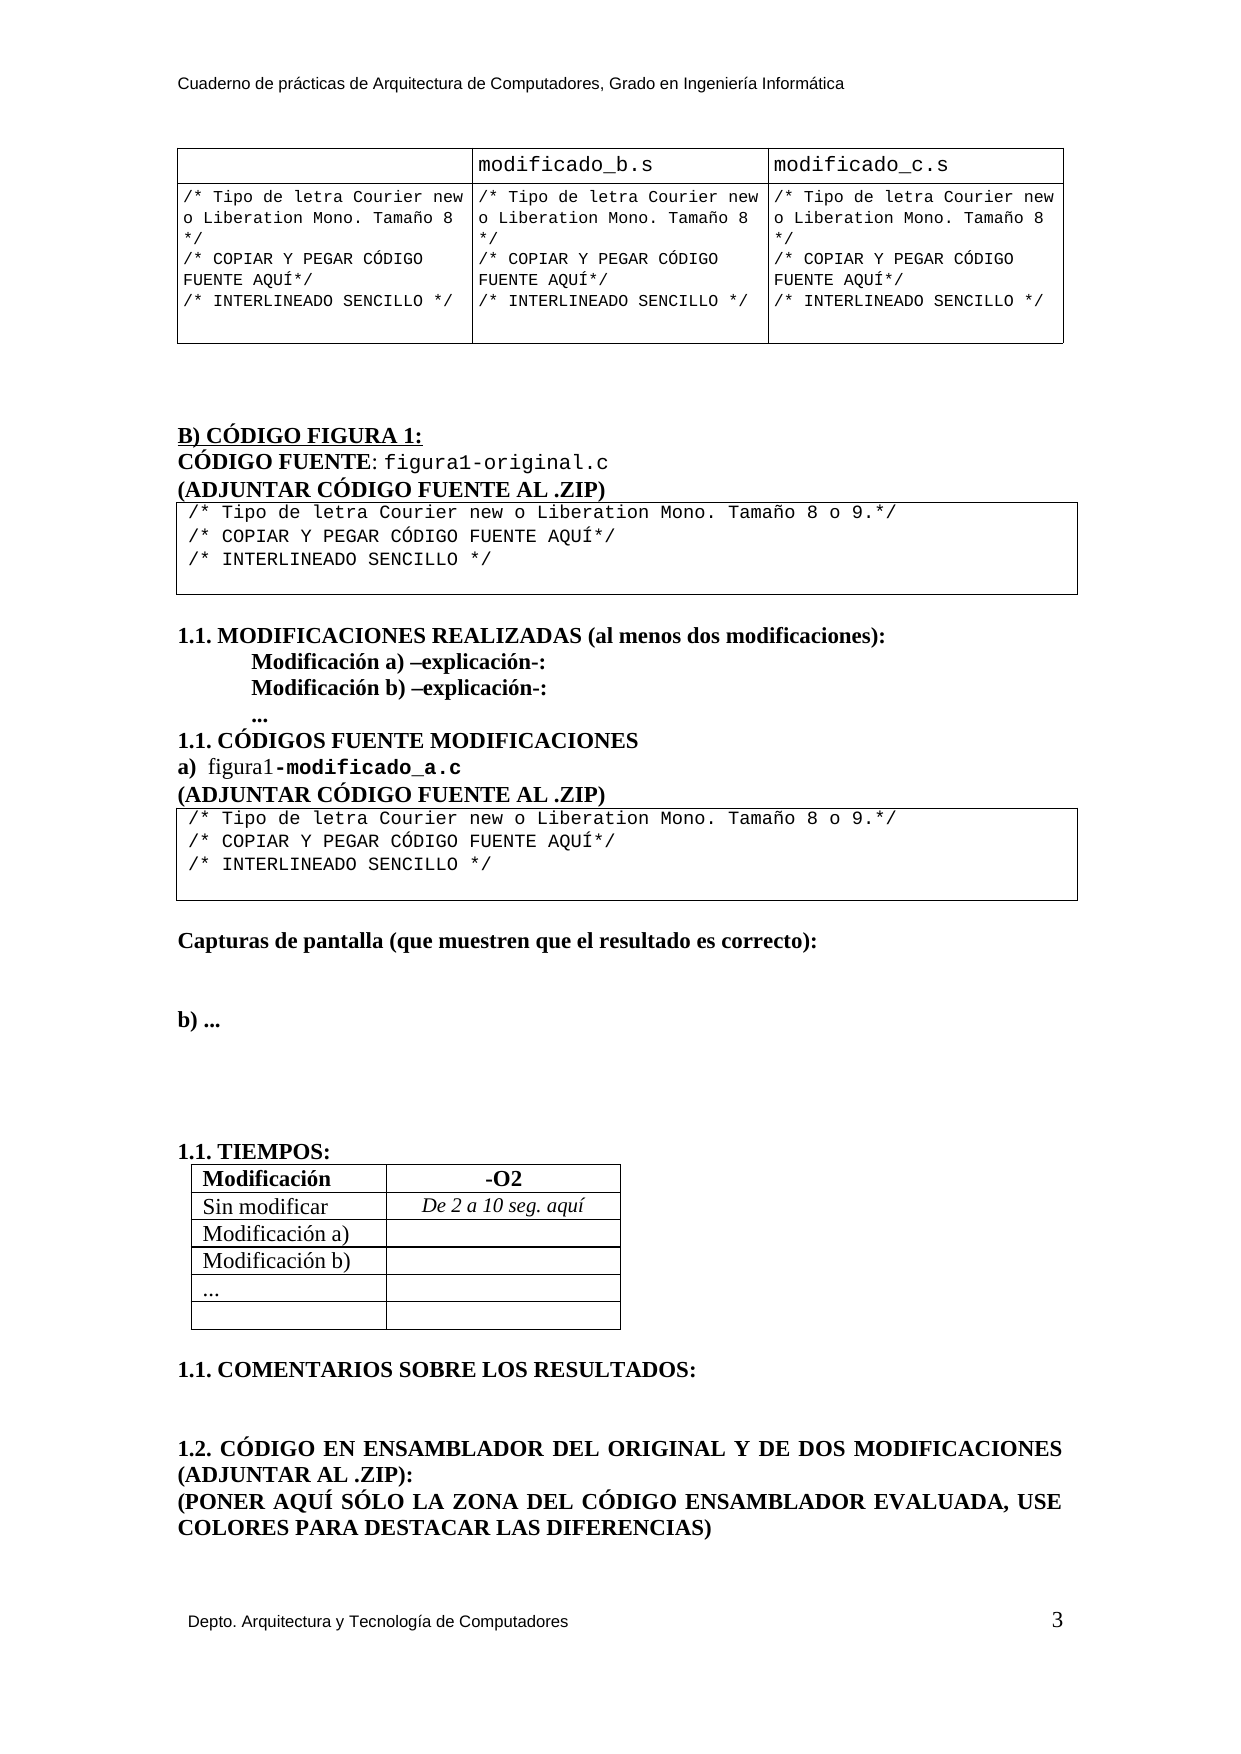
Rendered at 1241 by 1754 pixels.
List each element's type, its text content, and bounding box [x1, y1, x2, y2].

text 1.2. CÓDIGO EN ENSAMBLADOR DEL ORIGINAL Y DE DOS MODIFICACIONES (ADJUNTAR AL .ZIP): [177, 1435, 1063, 1488]
text B) CÓDIGO FIGURA 1: [177, 422, 1063, 448]
text b) ... [177, 1006, 1063, 1032]
table_cell [387, 1275, 620, 1301]
text Modificación a) –explicación-: [177, 648, 1063, 674]
text (PONER AQUÍ SÓLO LA ZONA DEL CÓDIGO ENSAMBLADOR EVALUADA, USE COLORES PARA DESTACAR LAS DIFERENCIAS) [177, 1488, 1063, 1541]
table_header -O2 [387, 1165, 620, 1192]
table_cell Modificación a) [192, 1220, 386, 1246]
table_cell [387, 1302, 620, 1329]
text 1.1. CÓDIGOS FUENTE MODIFICACIONES [177, 727, 1063, 753]
table_header Modificación [192, 1165, 386, 1192]
table_cell De 2 a 10 seg. aquí [387, 1193, 620, 1219]
text (ADJUNTAR CÓDIGO FUENTE AL .ZIP) [177, 781, 1063, 807]
table_header /* Tipo de letra Courier new o Liberation Mono. Tamaño 8 o 9.*/ /* COPIAR Y PEGAR CÓDIGO FUENTE AQUÍ*/ /* INTERLINEADO SENCILLO */ [177, 809, 1077, 900]
table_cell [387, 1220, 620, 1246]
table_cell [192, 1302, 386, 1329]
table_cell /* Tipo de letra Courier new o Liberation Mono. Tamaño 8 */ /* COPIAR Y PEGAR CÓDIGO FUENTE AQUÍ*/ /* INTERLINEADO SENCILLO */ [473, 184, 768, 342]
text a) figura1-modificado_a.c [177, 753, 1063, 781]
table_cell Modificación b) [192, 1248, 386, 1274]
text 1.1. TIEMPOS: [177, 1138, 1063, 1164]
table_header [178, 149, 472, 183]
text ... [177, 701, 1063, 727]
table_cell /* Tipo de letra Courier new o Liberation Mono. Tamaño 8 */ /* COPIAR Y PEGAR CÓDIGO FUENTE AQUÍ*/ /* INTERLINEADO SENCILLO */ [769, 184, 1063, 342]
table_cell /* Tipo de letra Courier new o Liberation Mono. Tamaño 8 */ /* COPIAR Y PEGAR CÓDIGO FUENTE AQUÍ*/ /* INTERLINEADO SENCILLO */ [178, 184, 472, 342]
text (ADJUNTAR CÓDIGO FUENTE AL .ZIP) [177, 476, 1063, 502]
text Modificación b) –explicación-: [177, 674, 1063, 701]
text 1.1. COMENTARIOS SOBRE LOS RESULTADOS: [177, 1356, 1063, 1382]
table_header modificado_b.s [473, 149, 768, 183]
text CÓDIGO FUENTE: figura1-original.c [177, 448, 1063, 476]
text 1.1. MODIFICACIONES REALIZADAS (al menos dos modificaciones): [177, 622, 1063, 648]
table_header /* Tipo de letra Courier new o Liberation Mono. Tamaño 8 o 9.*/ /* COPIAR Y PEGAR CÓDIGO FUENTE AQUÍ*/ /* INTERLINEADO SENCILLO */ [177, 503, 1077, 594]
table_header modificado_c.s [769, 149, 1063, 183]
text Capturas de pantalla (que muestren que el resultado es correcto): [177, 927, 1063, 953]
table_cell Sin modificar [192, 1193, 386, 1219]
table_cell ... [192, 1275, 386, 1301]
table_cell [387, 1248, 620, 1274]
